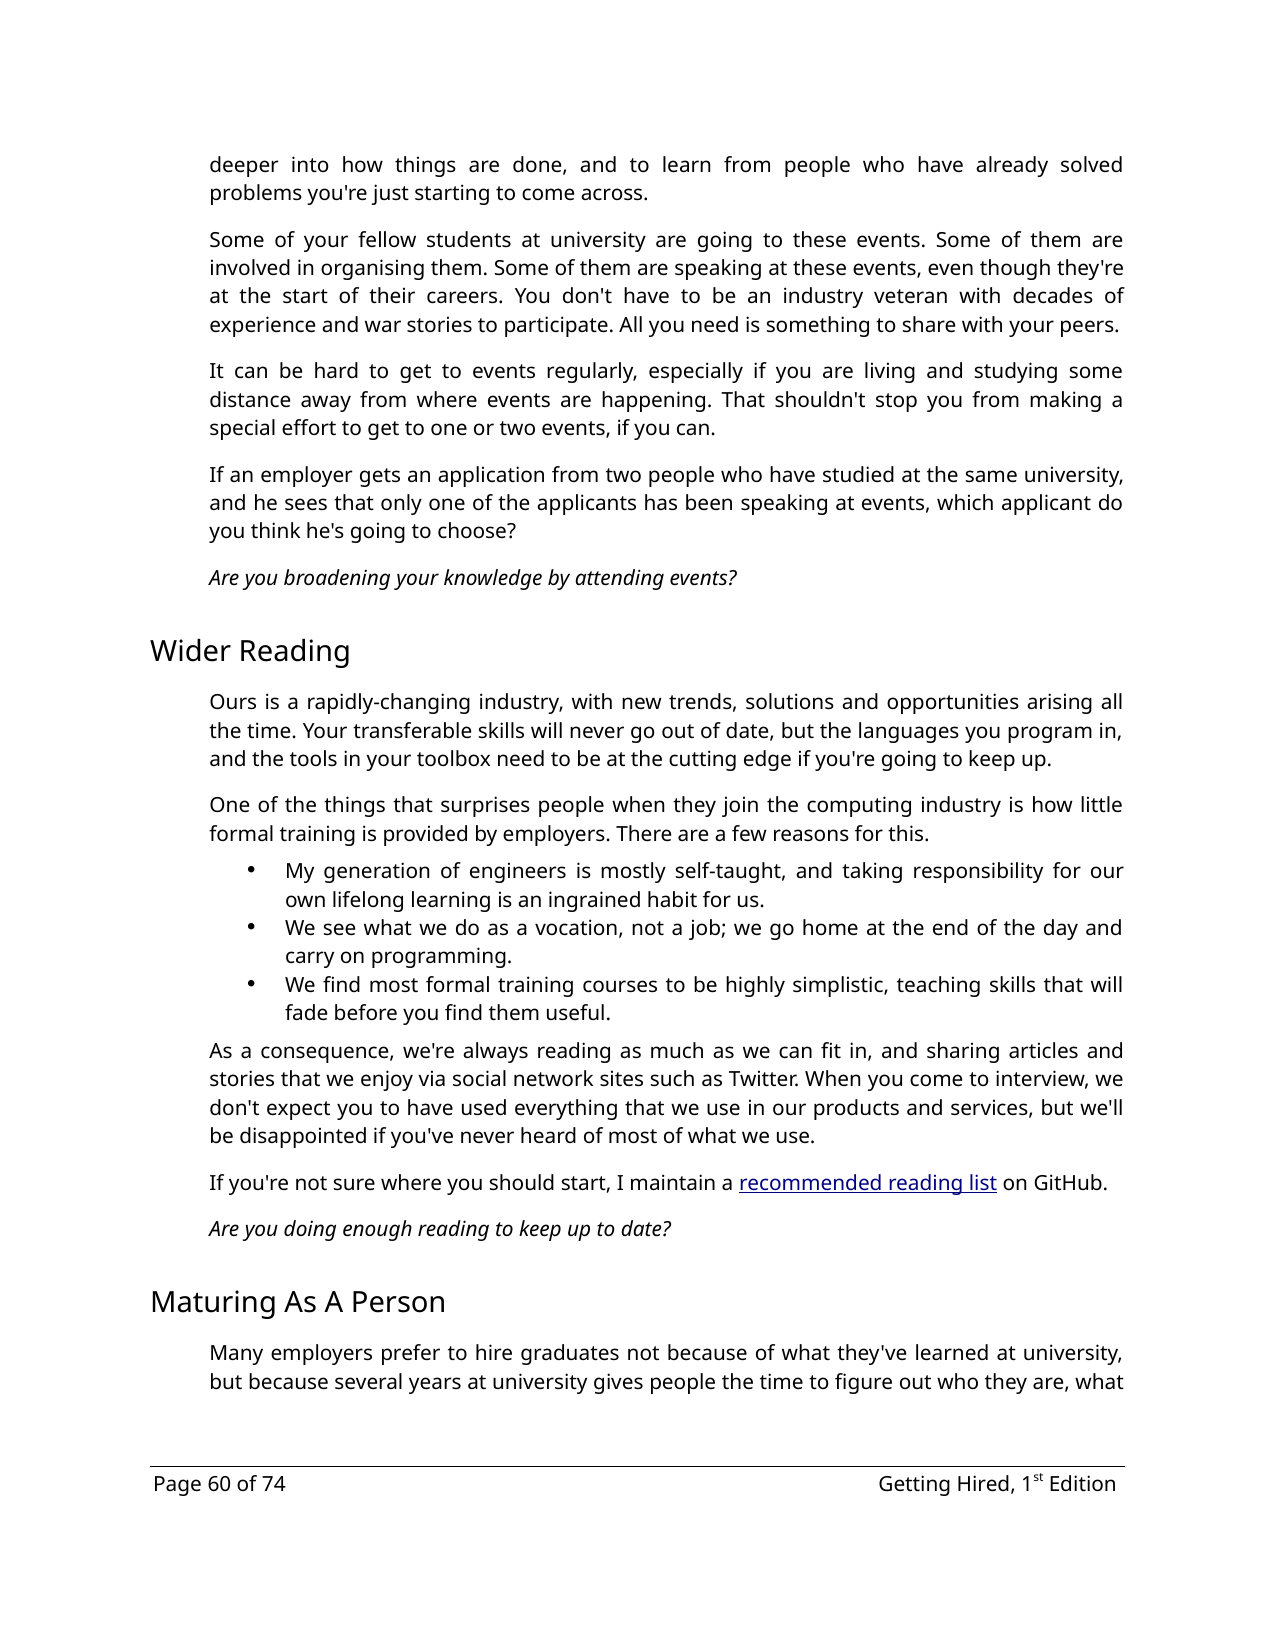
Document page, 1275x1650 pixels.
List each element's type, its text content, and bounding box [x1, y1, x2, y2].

text Ours is a rapidly-changing industry, with new trends, solutions and opportunities arising all the time. Your transferable skills will never go out of date, but the languages you program in, and the tools in your toolbox need to be at the cutting edge if you're going to keep up. [209, 687, 1125, 773]
list We find most formal training courses to be highly simplistic, teaching skills that will fade before you find them useful. [247, 970, 1125, 1027]
text If you're not sure where you should start, I maintain a recommended reading list on GitHub. [209, 1168, 1125, 1196]
text Are you broadening your knowledge by attending events? [209, 563, 1125, 591]
text It can be hard to get to events regularly, especially if you are living and studying some distance away from where events are happening. That shouldn't stop you from making a special effort to get to one or two events, if you can. [209, 356, 1125, 442]
list We see what we do as a vocation, not a job; we go home at the end of the day and carry on programming. [247, 913, 1125, 970]
list My generation of engineers is mostly self-taught, and taking responsibility for our own lifelong learning is an ingrained habit for us. [247, 856, 1125, 913]
text If an employer gets an application from two people who have studied at the same university, and he sees that only one of the applicants has been speaking at events, which applicant do you think he's going to choose? [209, 460, 1125, 545]
subtitle Wider Reading [150, 630, 1125, 669]
text deeper into how things are done, and to learn from people who have already solved problems you're just starting to come across. [209, 150, 1125, 207]
text As a consequence, we're always reading as much as we can fit in, and sharing articles and stories that we enjoy via social network sites such as Twitter. When you come to interview, we don't expect you to have used everything that we use in our products and services, but we'll be disappointed if you've never heard of most of what we use. [209, 1036, 1125, 1150]
text One of the things that surprises people when they join the computing industry is how little formal training is provided by employers. There are a few reasons for this. [209, 791, 1125, 847]
text Are you doing enough reading to keep up to date? [209, 1214, 1125, 1242]
text Some of your fellow students at university are going to these events. Some of them are involved in organising them. Some of them are speaking at these events, even though they're at the start of their careers. You don't have to be an industry veteran with decades of experience and war stories to participate. All you need is something to share with your peers. [209, 225, 1125, 338]
subtitle Maturing As A Person [150, 1281, 1125, 1321]
text Many employers prefer to hire graduates not because of what they've learned at university, but because several years at university gives people the time to figure out who they are, what [209, 1338, 1125, 1395]
